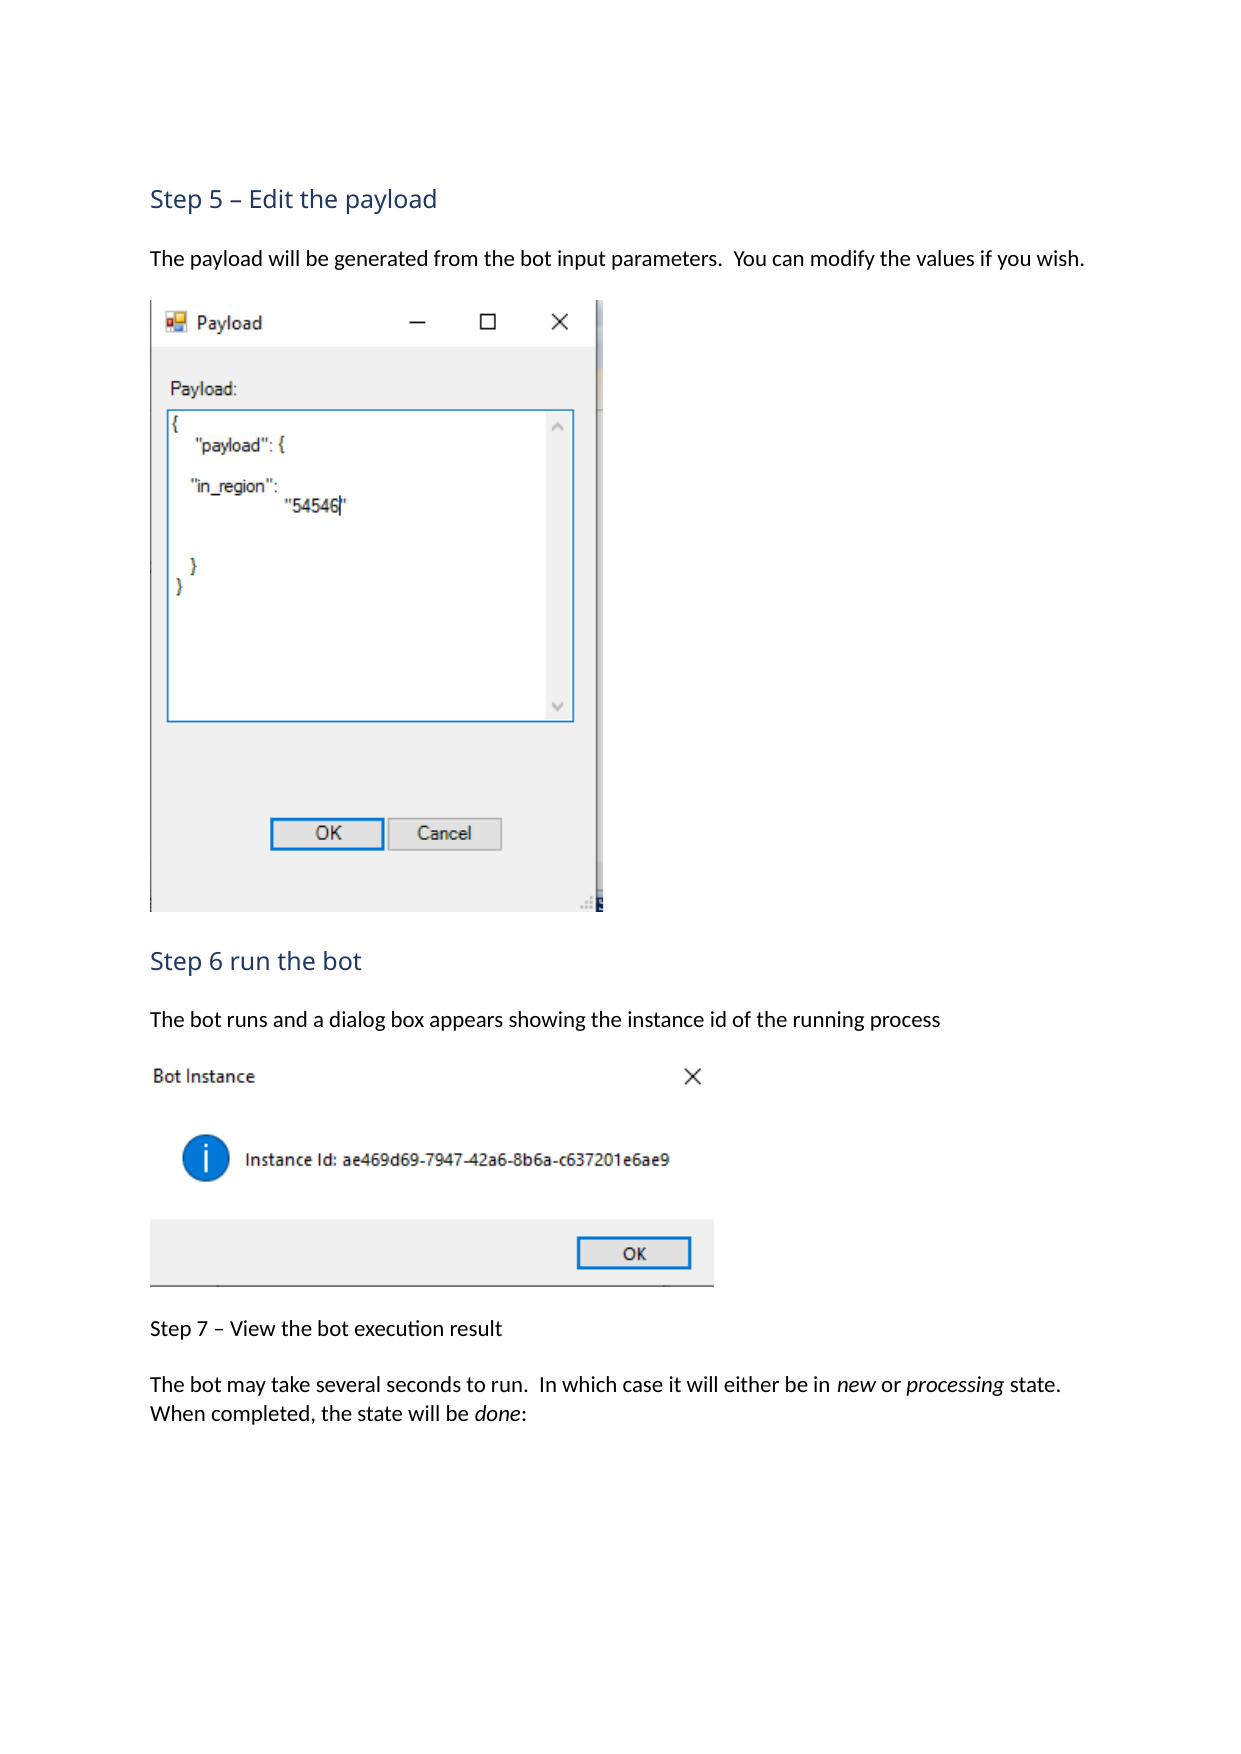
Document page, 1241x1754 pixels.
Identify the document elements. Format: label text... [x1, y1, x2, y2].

text Step 7 – View the bot execution result [150, 1314, 1090, 1343]
text The bot may take several seconds to run. In which case it will either be in new or processing state. When completed, the state will be done: [150, 1371, 1090, 1427]
subtitle Step 5 – Edit the payload [150, 182, 1090, 216]
text The payload will be generated from the bot input parameters. You can modify the values if you wish. [150, 244, 1090, 272]
text The bot runs and a dialog box appears showing the instance id of the running process [150, 1006, 1090, 1033]
subtitle Step 6 run the bot [150, 943, 1090, 977]
